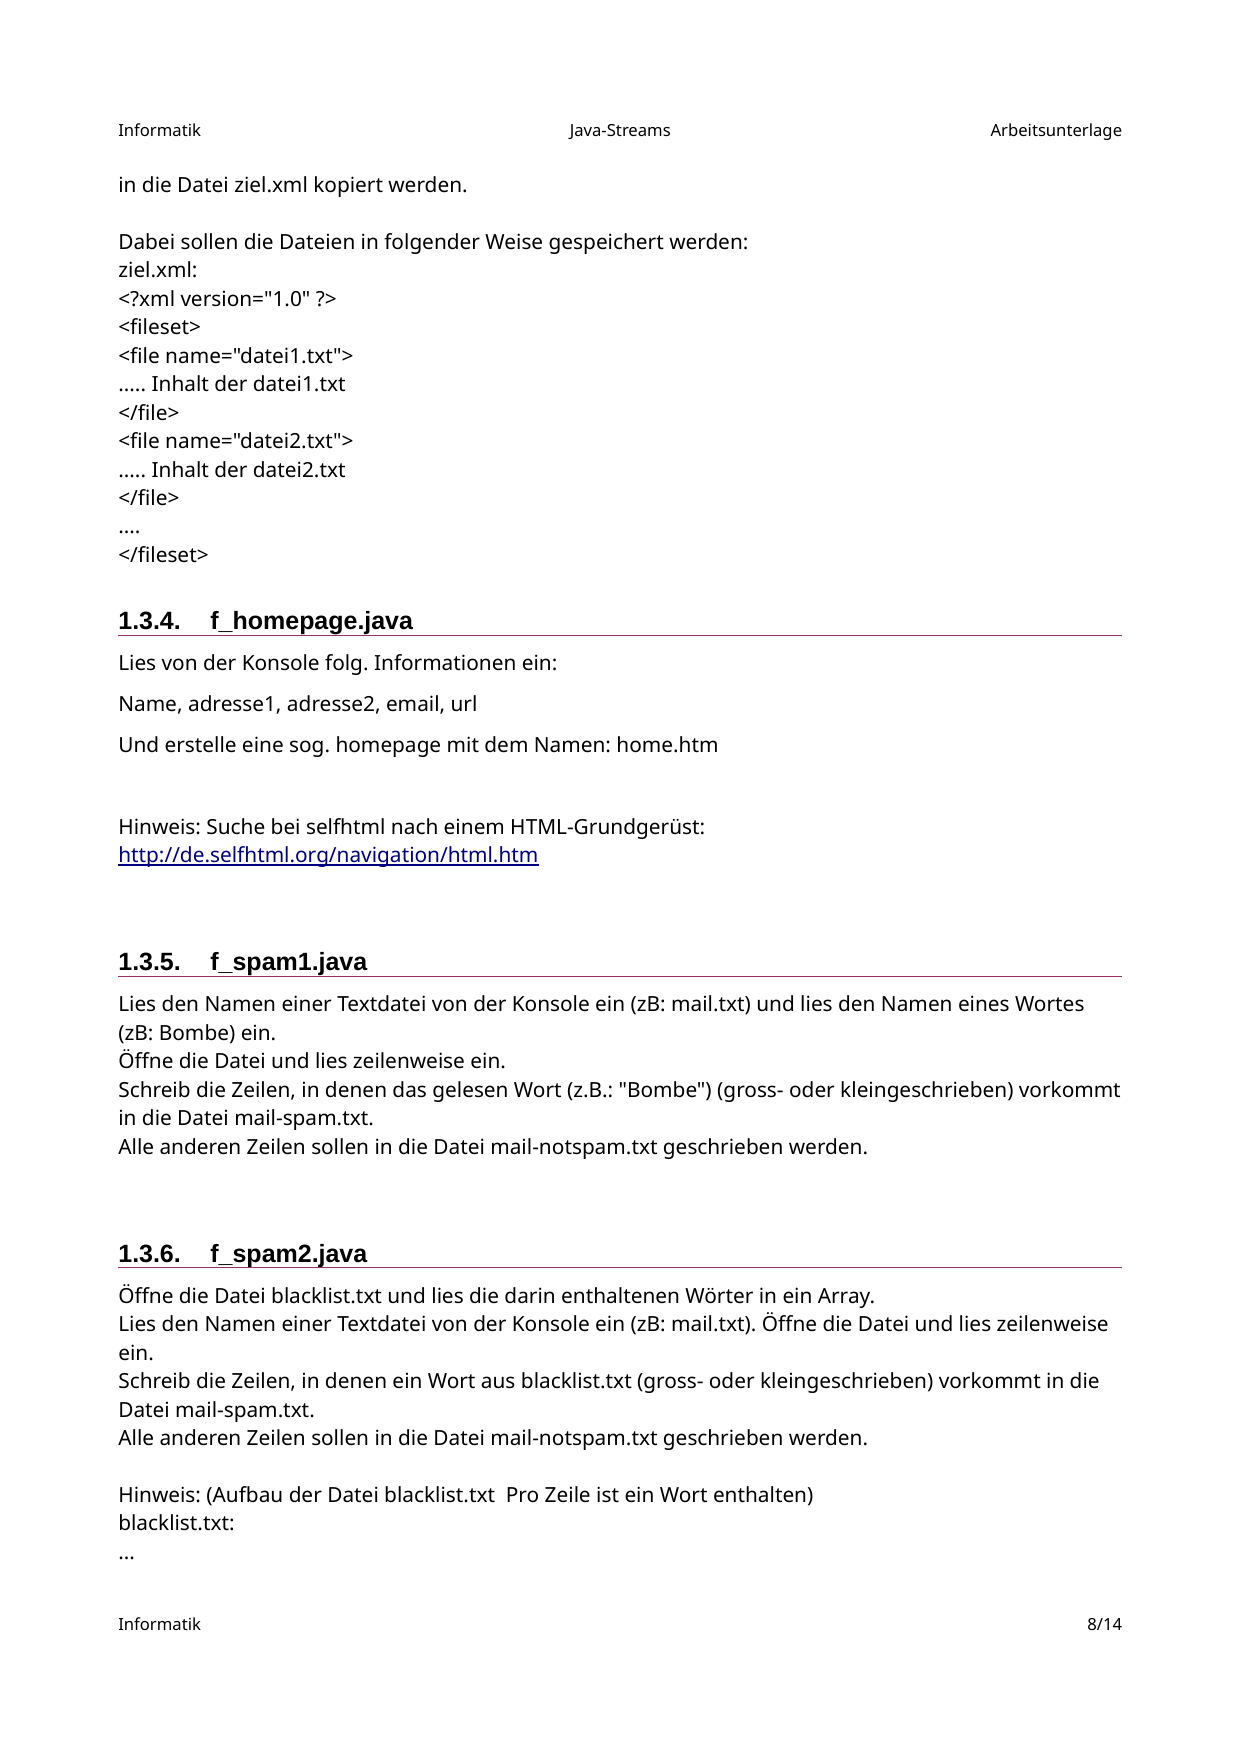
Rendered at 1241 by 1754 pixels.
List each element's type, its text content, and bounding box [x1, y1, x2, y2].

text Name, adresse1, adresse2, email, url [118, 689, 1122, 718]
text Öffne die Datei blacklist.txt und lies die darin enthaltenen Wörter in ein Array. Lies den Namen einer Textdatei von der Konsole ein (zB: mail.txt). Öffne die Datei und lies zeilenweise ein. Schreib die Zeilen, in denen ein Wort aus blacklist.txt (gross- oder kleingeschrieben) vorkommt in die Datei mail-spam.txt. Alle anderen Zeilen sollen in die Datei mail-notspam.txt geschrieben werden. Hinweis: (Aufbau der Datei blacklist.txt Pro Zeile ist ein Wort enthalten) blacklist.txt: ... [118, 1281, 1122, 1565]
text Hinweis: Suche bei selfhtml nach einem HTML-Grundgerüst: http://de.selfhtml.org/navigation/html.htm [118, 812, 1122, 869]
text Und erstelle eine sog. homepage mit dem Namen: home.htm [118, 730, 1122, 758]
text Lies von der Konsole folg. Informationen ein: [118, 648, 1122, 677]
subtitle f_spam1.java [118, 947, 1122, 976]
text in die Datei ziel.xml kopiert werden. Dabei sollen die Dateien in folgender Weise gespeichert werden: ziel.xml: <?xml version="1.0" ?> <fileset> <file name="datei1.txt"> ..... Inhalt der datei1.txt </file> <file name="datei2.txt"> ..... Inhalt der datei2.txt </file> .... </fileset> [118, 170, 1122, 568]
subtitle f_spam2.java [118, 1239, 1122, 1267]
text Lies den Namen einer Textdatei von der Konsole ein (zB: mail.txt) und lies den Namen eines Wortes (zB: Bombe) ein. Öffne die Datei und lies zeilenweise ein. Schreib die Zeilen, in denen das gelesen Wort (z.B.: "Bombe") (gross- oder kleingeschrieben) vorkommt in die Datei mail-spam.txt. Alle anderen Zeilen sollen in die Datei mail-notspam.txt geschrieben werden. [118, 989, 1122, 1160]
subtitle f_homepage.java [118, 606, 1122, 635]
